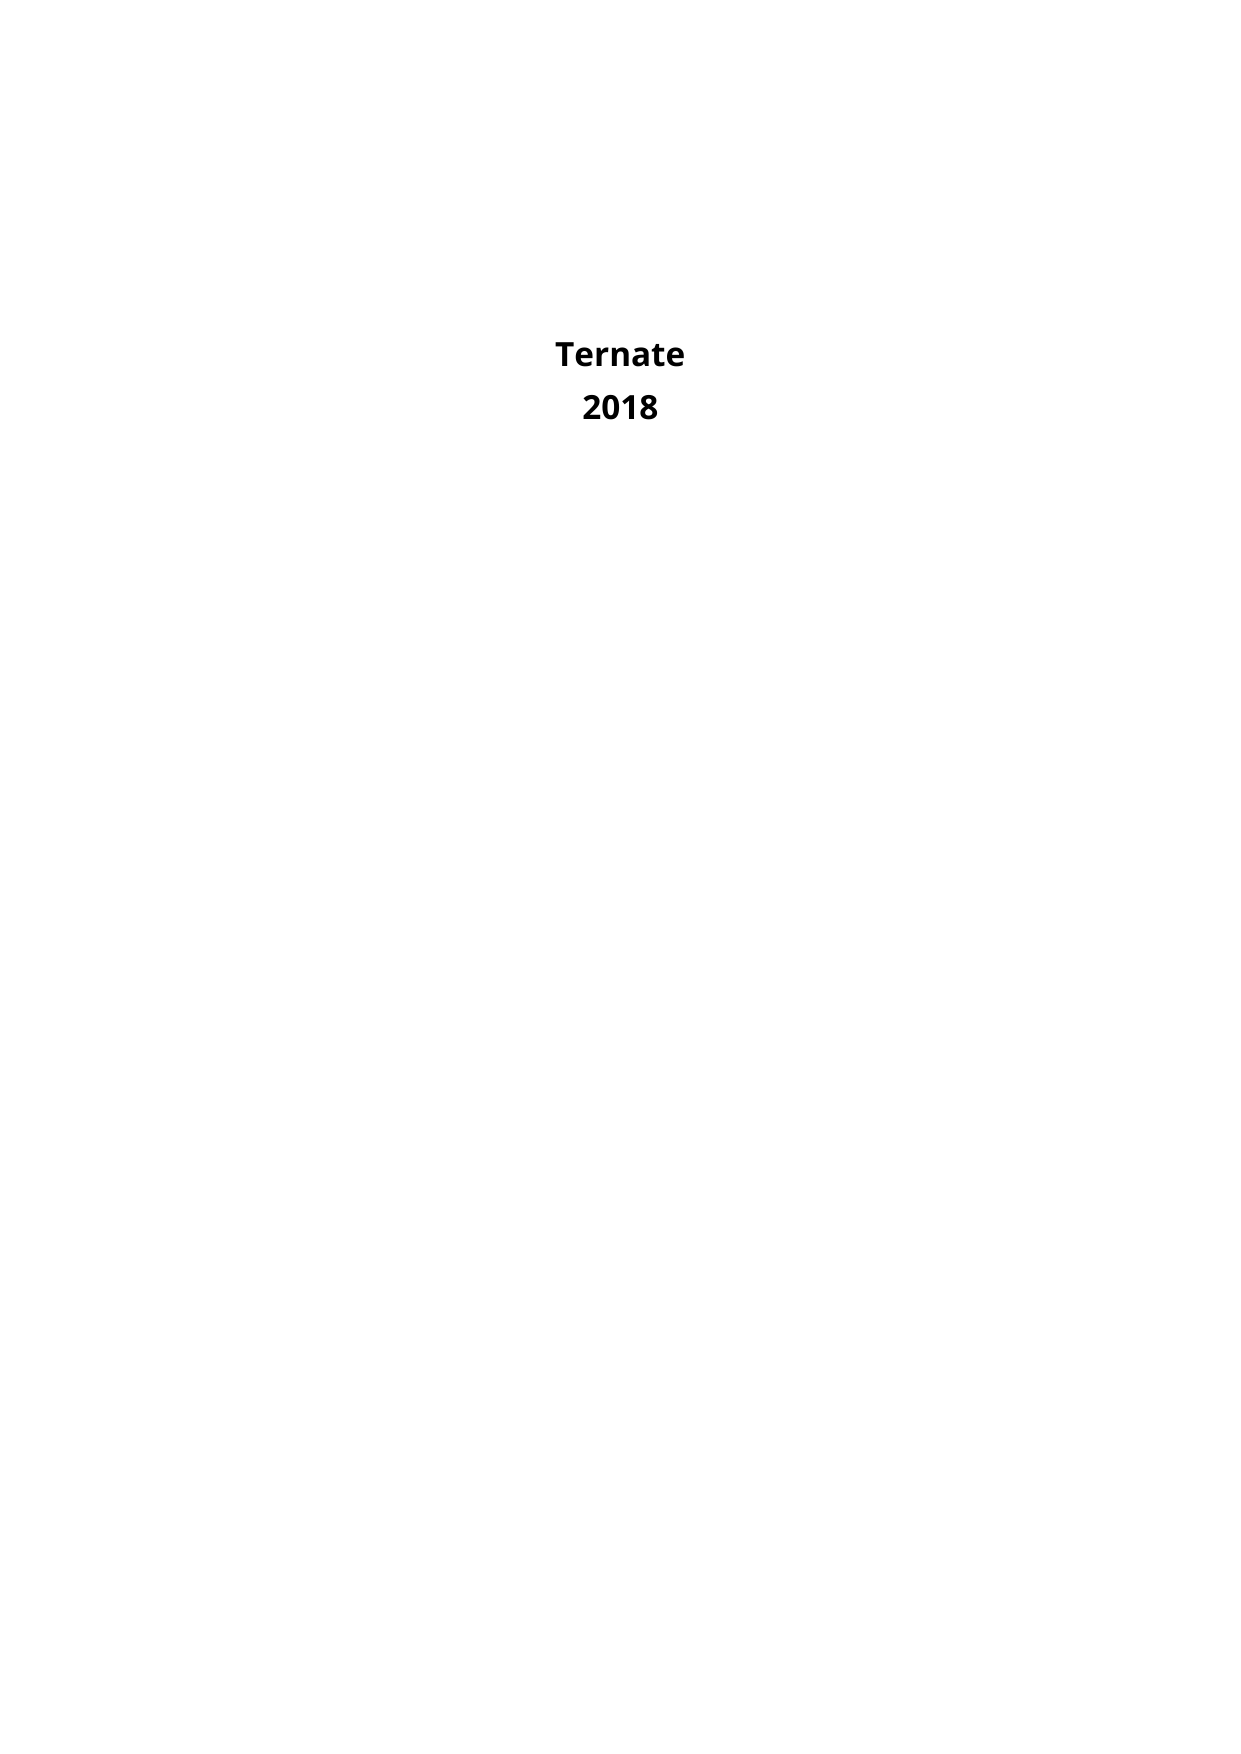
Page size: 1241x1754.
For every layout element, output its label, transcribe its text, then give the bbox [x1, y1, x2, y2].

subtitle Ternate [150, 331, 1090, 376]
subtitle 2018 [150, 383, 1090, 429]
